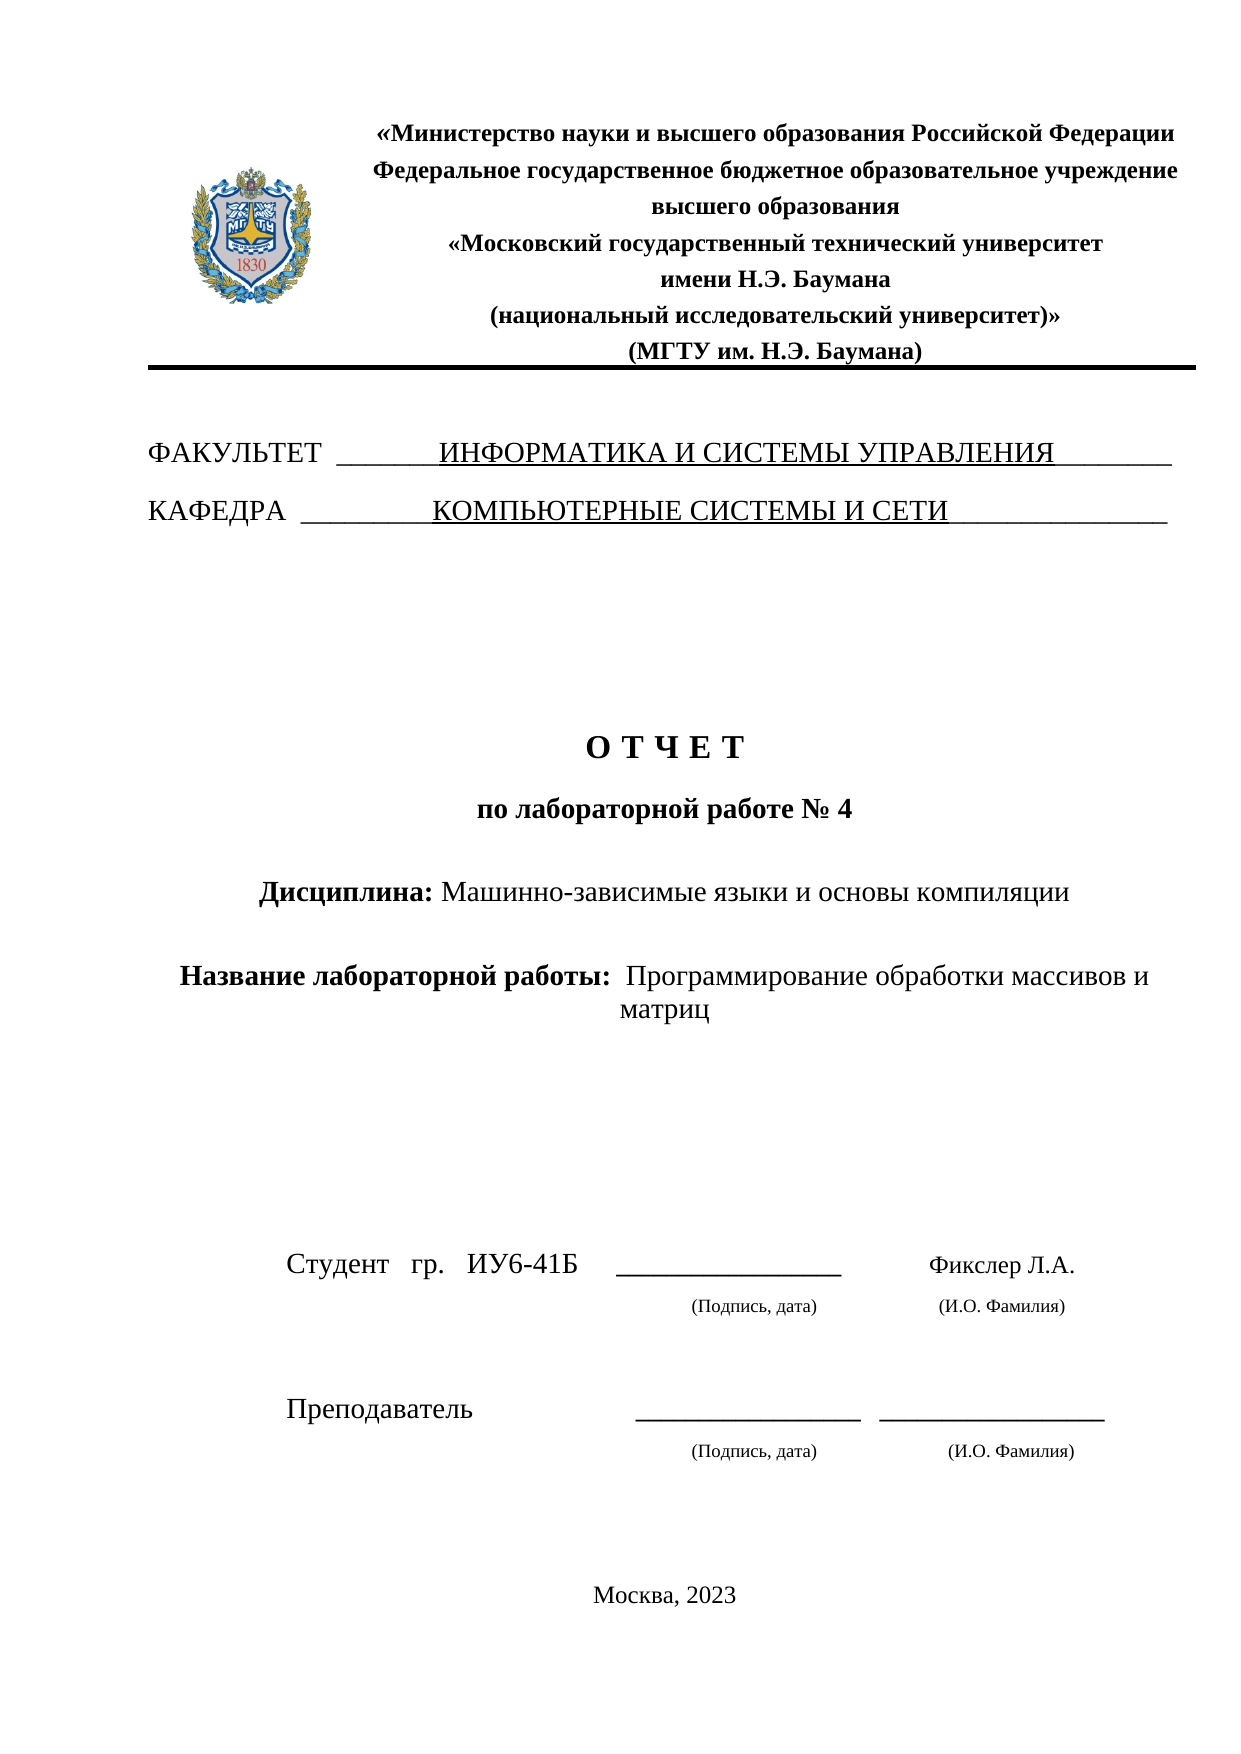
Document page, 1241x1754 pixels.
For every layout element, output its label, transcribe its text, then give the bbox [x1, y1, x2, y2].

text Москва, 2023 [148, 1580, 1181, 1609]
text Студент гр. ИУ6-41Б __________________ Фикслер Л.А. [148, 1248, 1181, 1279]
picture [191, 167, 312, 304]
subtitle ФАКУЛЬТЕТ _______ИНФОРМАТИКА И СИСТЕМЫ УПРАВЛЕНИЯ________ [148, 435, 1181, 469]
subtitle ОТЧЕТ [148, 727, 1181, 766]
text по лабораторной работе № 4 [148, 791, 1181, 824]
text КАФЕДРА _________КОМПЬЮТЕРНЫЕ СИСТЕМЫ И СЕТИ_______________ [148, 493, 1181, 526]
text (Подпись, дата) (И.О. Фамилия) [148, 1432, 1181, 1464]
text (Подпись, дата) (И.О. Фамилия) [148, 1287, 1181, 1318]
text Дисциплина: Машинно-зависимые языки и основы компиляции [148, 874, 1181, 908]
text Преподаватель __________________ __________________ [148, 1394, 1181, 1425]
table_header «Министерство науки и высшего образования Российской Федерации Федеральное государственное бюджетное образовательное учреждение высшего образования «Московский государственный технический университет имени Н.Э. Баумана (национальный исследовательский университет)» (МГТУ им. Н.Э. Баумана) [355, 107, 1196, 365]
table_header [148, 107, 354, 365]
text Название лабораторной работы: Программирование обработки массивов и матриц [148, 958, 1181, 1025]
